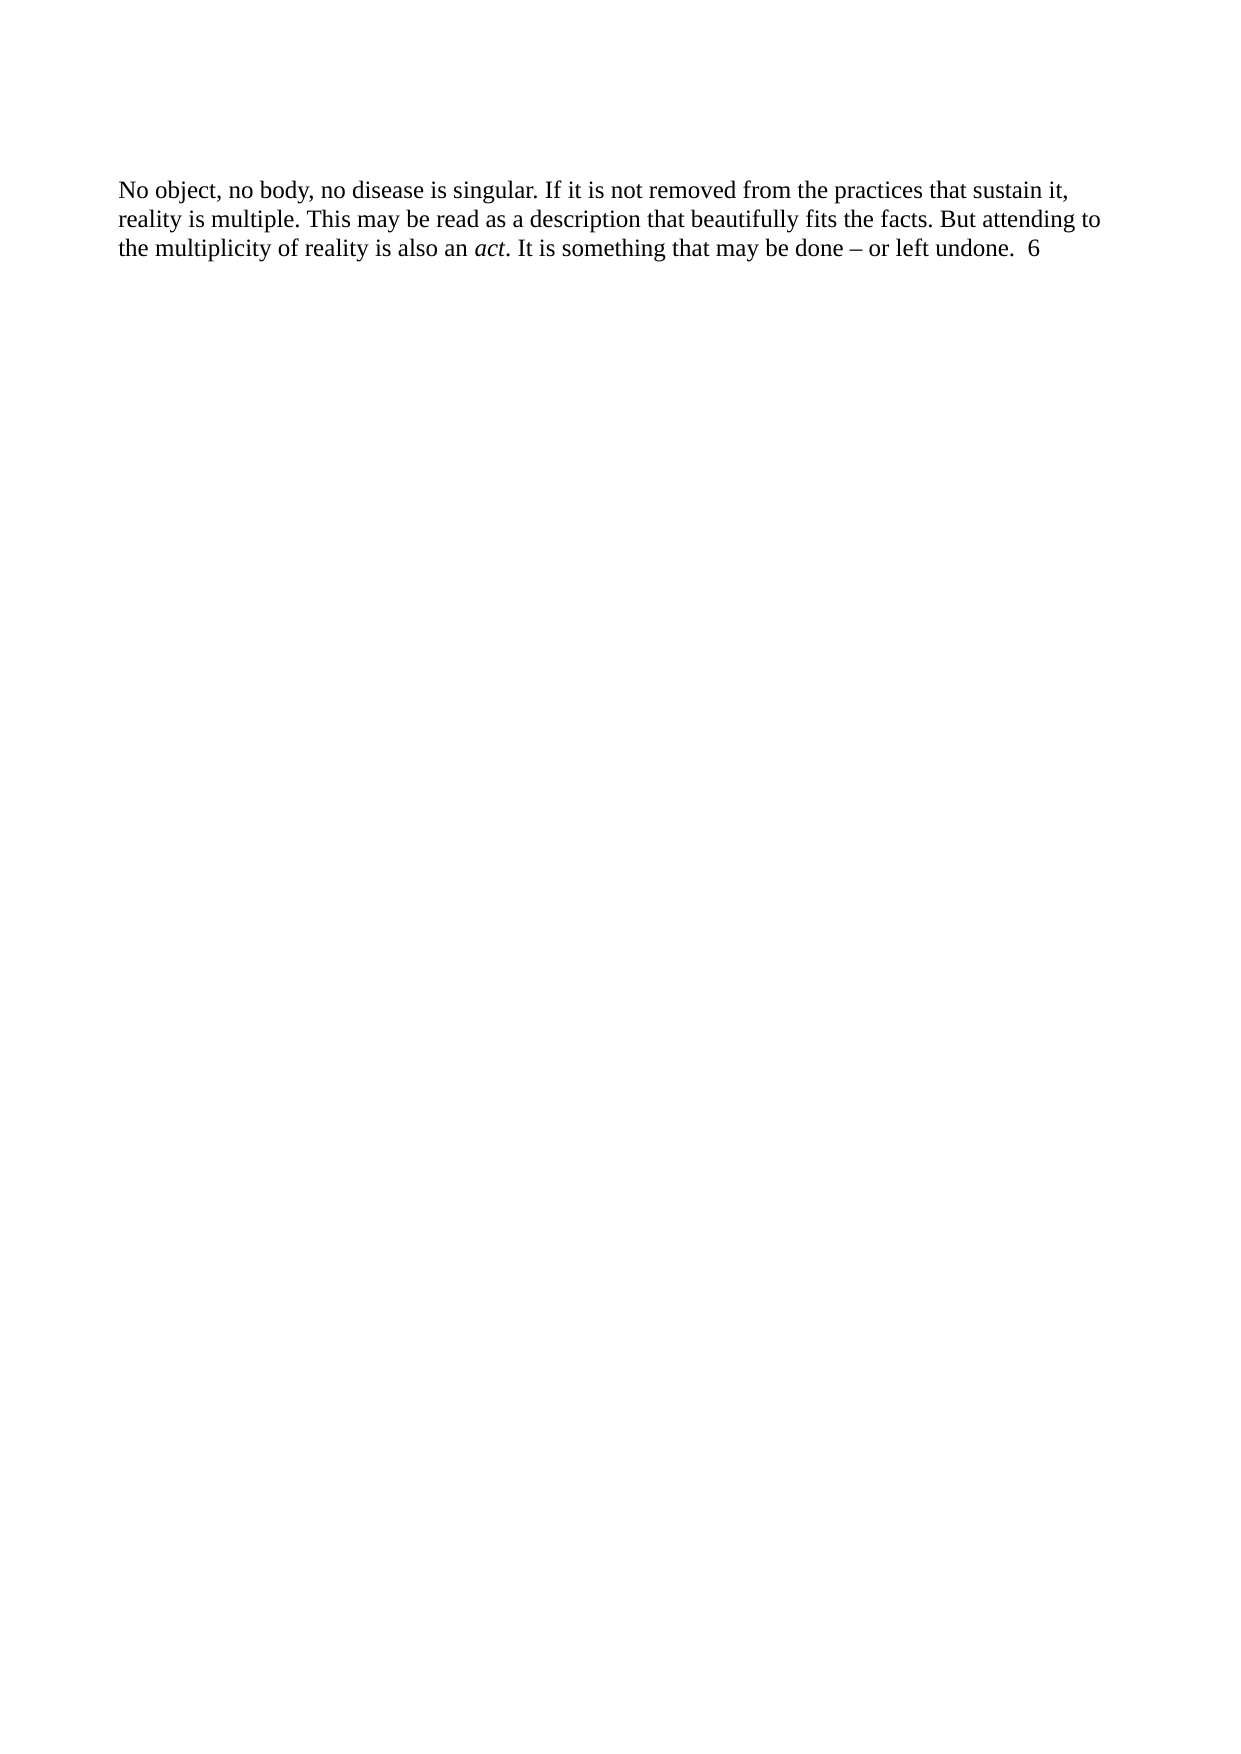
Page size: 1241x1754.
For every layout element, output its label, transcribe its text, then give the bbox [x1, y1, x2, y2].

text No object, no body, no disease is singular. If it is not removed from the practices that sustain it, reality is multiple. This may be read as a description that beautifully fits the facts. But attending to the multiplicity of reality is also an act. It is something that may be done – or left undone. 6 [118, 176, 1122, 262]
